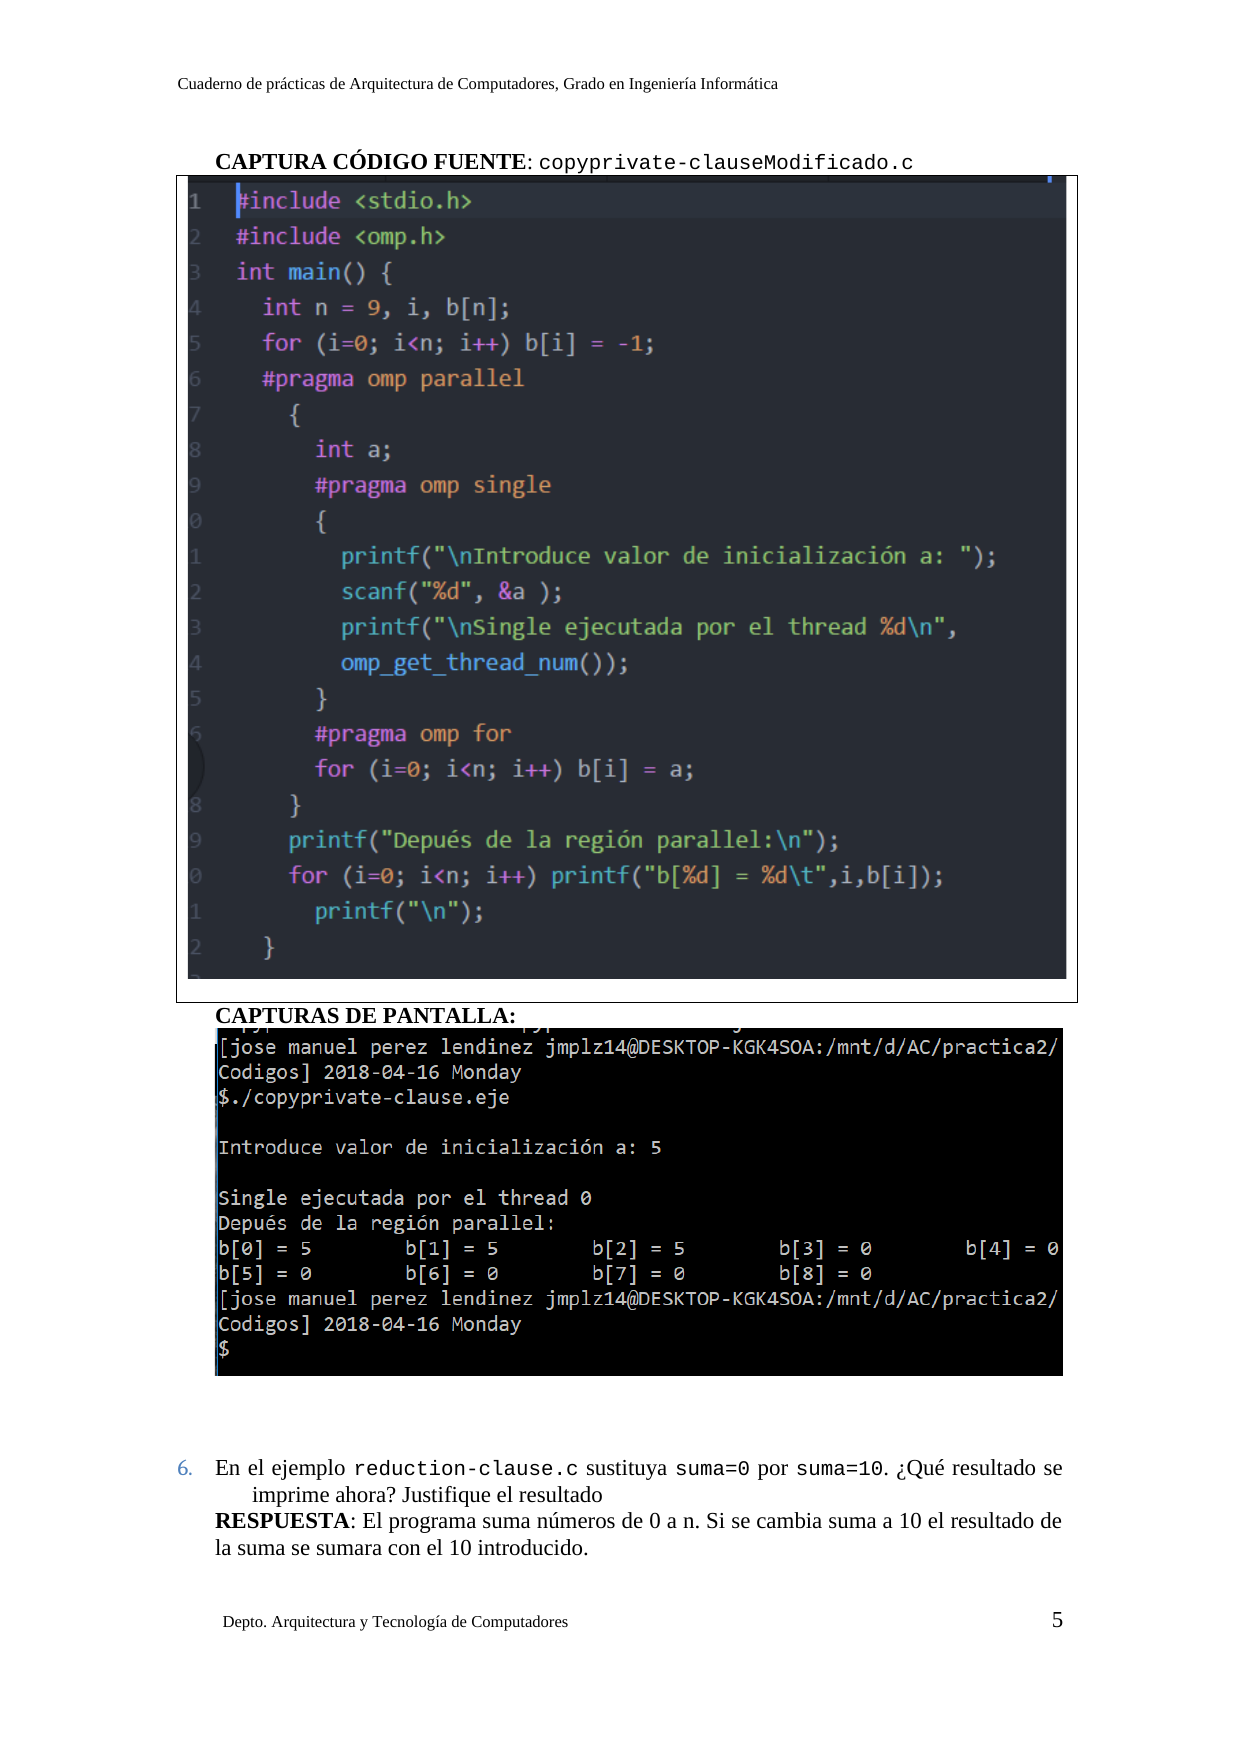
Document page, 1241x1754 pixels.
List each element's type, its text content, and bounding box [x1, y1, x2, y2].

text CAPTURA CÓDIGO FUENTE: copyprivate-clauseModificado.c [215, 148, 1063, 175]
list En el ejemplo reduction-clause.c sustituya suma=0 por suma=10. ¿Qué resultado se imprime ahora? Justifique el resultado [177, 1454, 1063, 1508]
picture [214, 1028, 1063, 1376]
text RESPUESTA: El programa suma números de 0 a n. Si se cambia suma a 10 el resultado de la suma se sumara con el 10 introducido. [215, 1508, 1063, 1560]
picture [187, 176, 1067, 979]
table_header [177, 176, 1077, 1002]
text CAPTURAS DE PANTALLA: [215, 1003, 1063, 1028]
